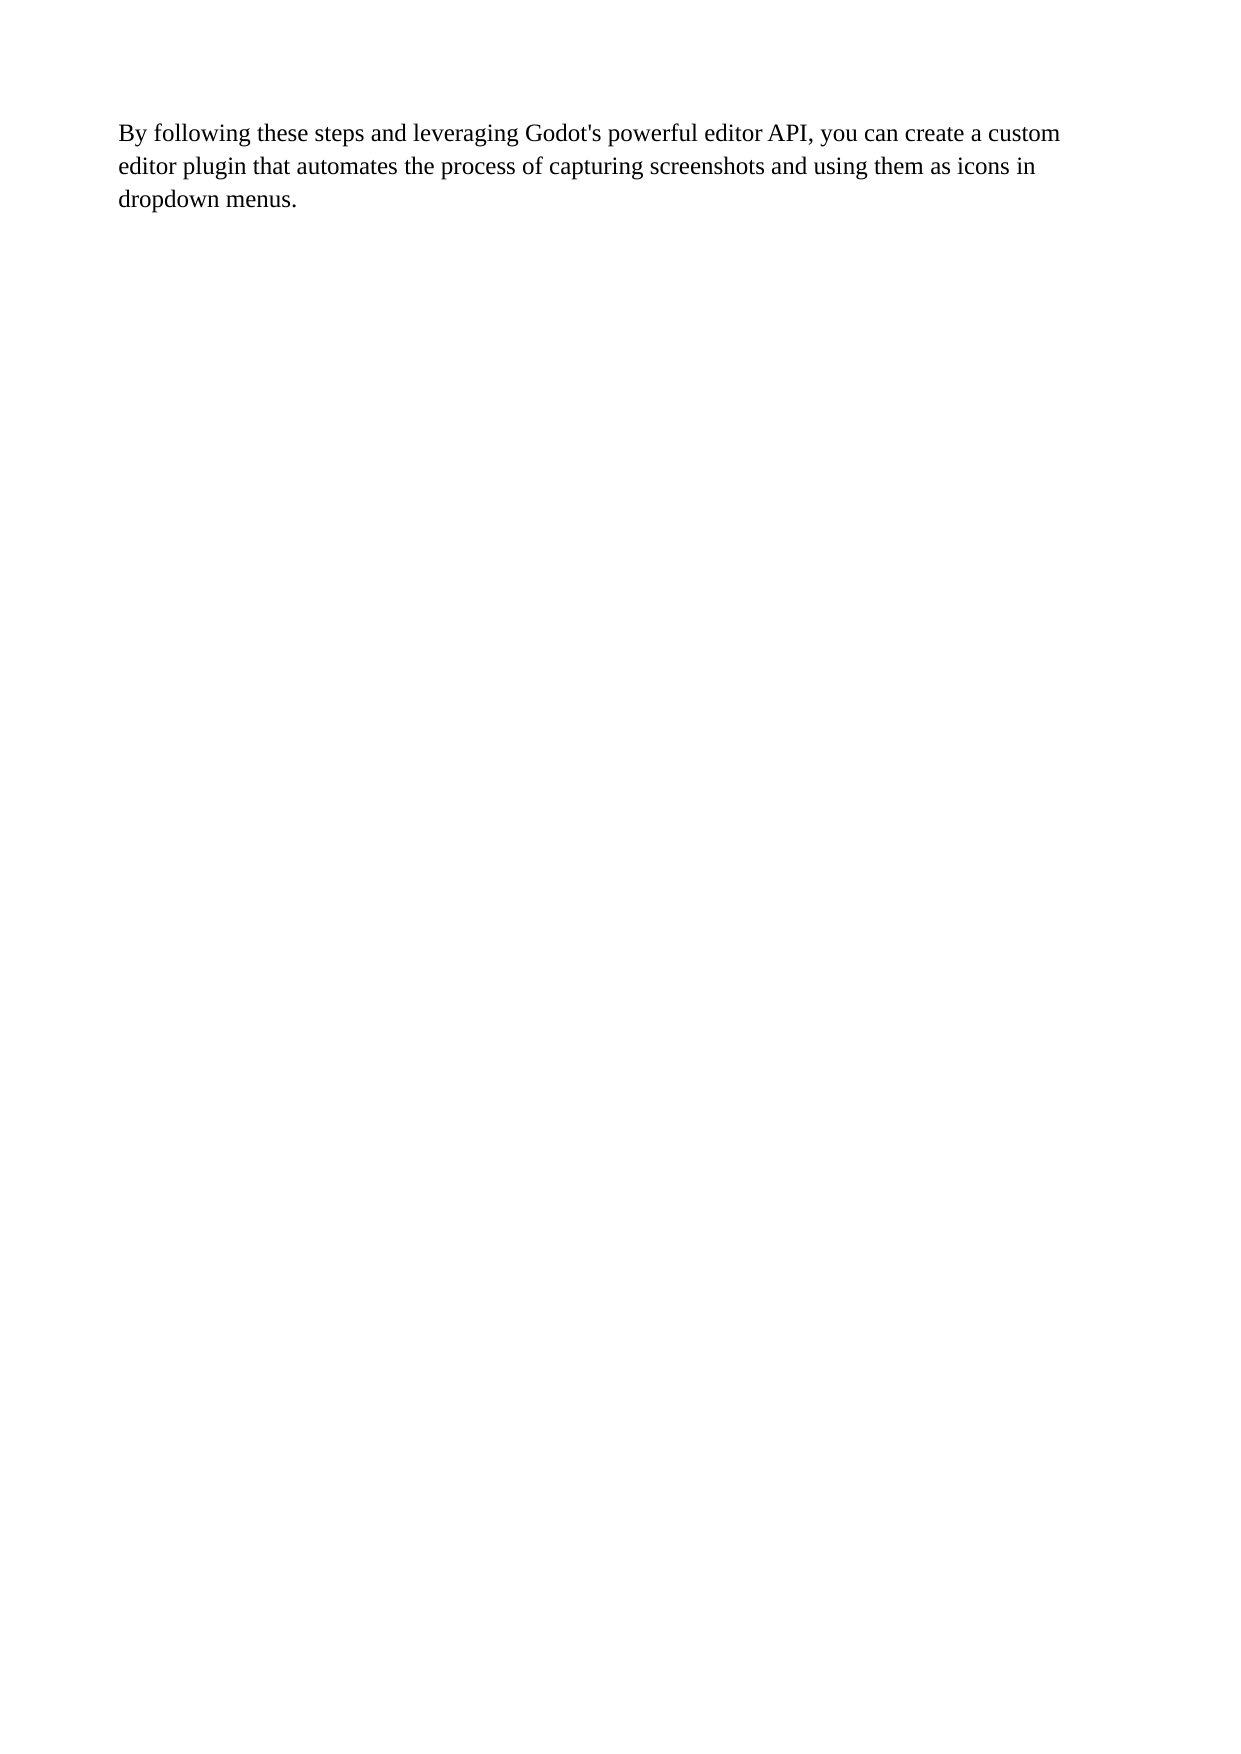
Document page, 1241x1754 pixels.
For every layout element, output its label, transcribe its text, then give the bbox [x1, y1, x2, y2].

text By following these steps and leveraging Godot's powerful editor API, you can create a custom editor plugin that automates the process of capturing screenshots and using them as icons in dropdown menus. [118, 118, 1122, 213]
